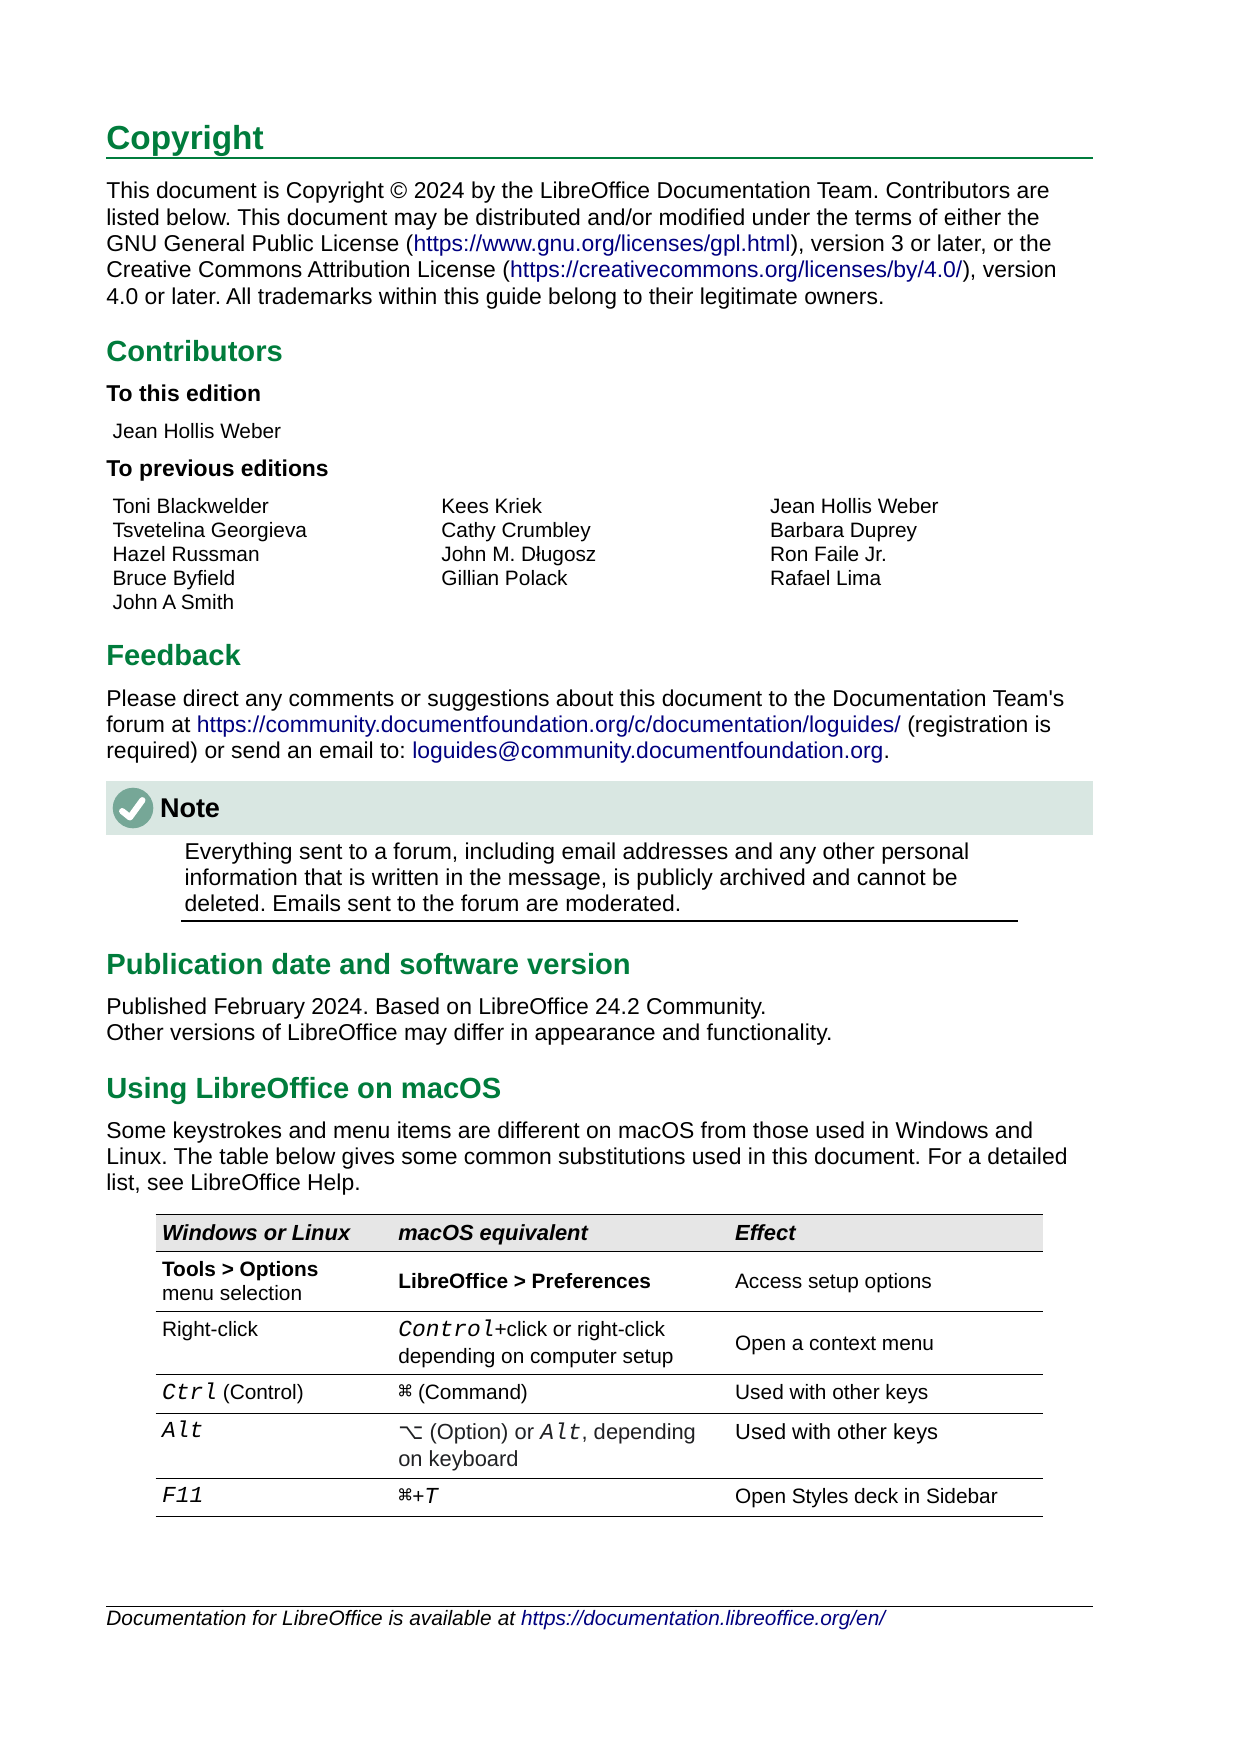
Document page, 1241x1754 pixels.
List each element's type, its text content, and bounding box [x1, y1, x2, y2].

table_header Toni Blackwelder [106, 494, 435, 518]
text To this edition [106, 380, 1093, 407]
table_cell Control+click or right-click depending on computer setup [392, 1312, 729, 1374]
table_header Jean Hollis Weber [764, 494, 1093, 518]
table_cell LibreOffice > Preferences [392, 1252, 729, 1311]
table_cell Bruce Byfield [106, 566, 435, 589]
table_header macOS equivalent [392, 1215, 729, 1251]
subtitle Note [106, 781, 1093, 835]
table_cell Used with other keys [729, 1414, 1043, 1477]
table_header Windows or Linux [156, 1215, 392, 1251]
subtitle Contributors [106, 334, 1093, 368]
text This document is Copyright © 2024 by the LibreOffice Documentation Team. Contributors are listed below. This document may be distributed and/or modified under the terms of either the GNU General Public License (https://www.gnu.org/licenses/gpl.html), version 3 or later, or the Creative Commons Attribution License (https://creativecommons.org/licenses/by/4.0/), version 4.0 or later. All trademarks within this guide belong to their legitimate owners. [106, 177, 1093, 309]
table_cell Right-click [156, 1312, 392, 1374]
table_cell Open a context menu [729, 1312, 1043, 1374]
table_cell [435, 590, 764, 613]
text Everything sent to a forum, including email addresses and any other personal information that is written in the message, is publicly archived and cannot be deleted. Emails sent to the forum are moderated. [181, 835, 1018, 920]
subtitle Copyright [106, 118, 1093, 157]
table_cell Used with other keys [729, 1375, 1043, 1413]
subtitle Publication date and software version [106, 947, 1093, 980]
text Published February 2024. Based on LibreOffice 24.2 Community. Other versions of LibreOffice may differ in appearance and functionality. [106, 993, 1093, 1046]
subtitle Using LibreOffice on macOS [106, 1071, 1093, 1104]
table_cell John A Smith [106, 590, 435, 613]
table_cell Access setup options [729, 1252, 1043, 1311]
table_cell ⌘ (Command) [392, 1375, 729, 1413]
table_cell Tools > Options menu selection [156, 1252, 392, 1311]
table_cell Open Styles deck in Sidebar [729, 1479, 1043, 1516]
table_header Effect [729, 1215, 1043, 1251]
table_cell Cathy Crumbley [435, 518, 764, 542]
table_cell Tsvetelina Georgieva [106, 518, 435, 542]
table_cell Gillian Polack [435, 566, 764, 589]
table_cell Ctrl (Control) [156, 1375, 392, 1413]
subtitle Feedback [106, 638, 1093, 672]
table_header [766, 419, 1093, 443]
table_cell Rafael Lima [764, 566, 1093, 589]
table_header Jean Hollis Weber [106, 419, 440, 443]
table_header [440, 419, 766, 443]
table_cell Alt [156, 1414, 392, 1477]
table_cell Barbara Duprey [764, 518, 1093, 542]
text Please direct any comments or suggestions about this document to the Documentation Team's forum at https://community.documentfoundation.org/c/documentation/loguides/ (registration is required) or send an email to: loguides@community.documentfoundation.org. [106, 684, 1093, 763]
table_cell John M. Długosz [435, 542, 764, 566]
table_cell Hazel Russman [106, 542, 435, 566]
text Some keystrokes and menu items are different on macOS from those used in Windows and Linux. The table below gives some common substitutions used in this document. For a detailed list, see LibreOffice Help. [106, 1117, 1093, 1196]
table_cell F11 [156, 1479, 392, 1516]
table_cell [764, 590, 1093, 613]
table_cell Ron Faile Jr. [764, 542, 1093, 566]
table_cell ⌘+T [392, 1479, 729, 1516]
table_header Kees Kriek [435, 494, 764, 518]
text To previous editions [106, 455, 1093, 481]
table_cell ⌥ (Option) or Alt, depending on keyboard [392, 1414, 729, 1477]
